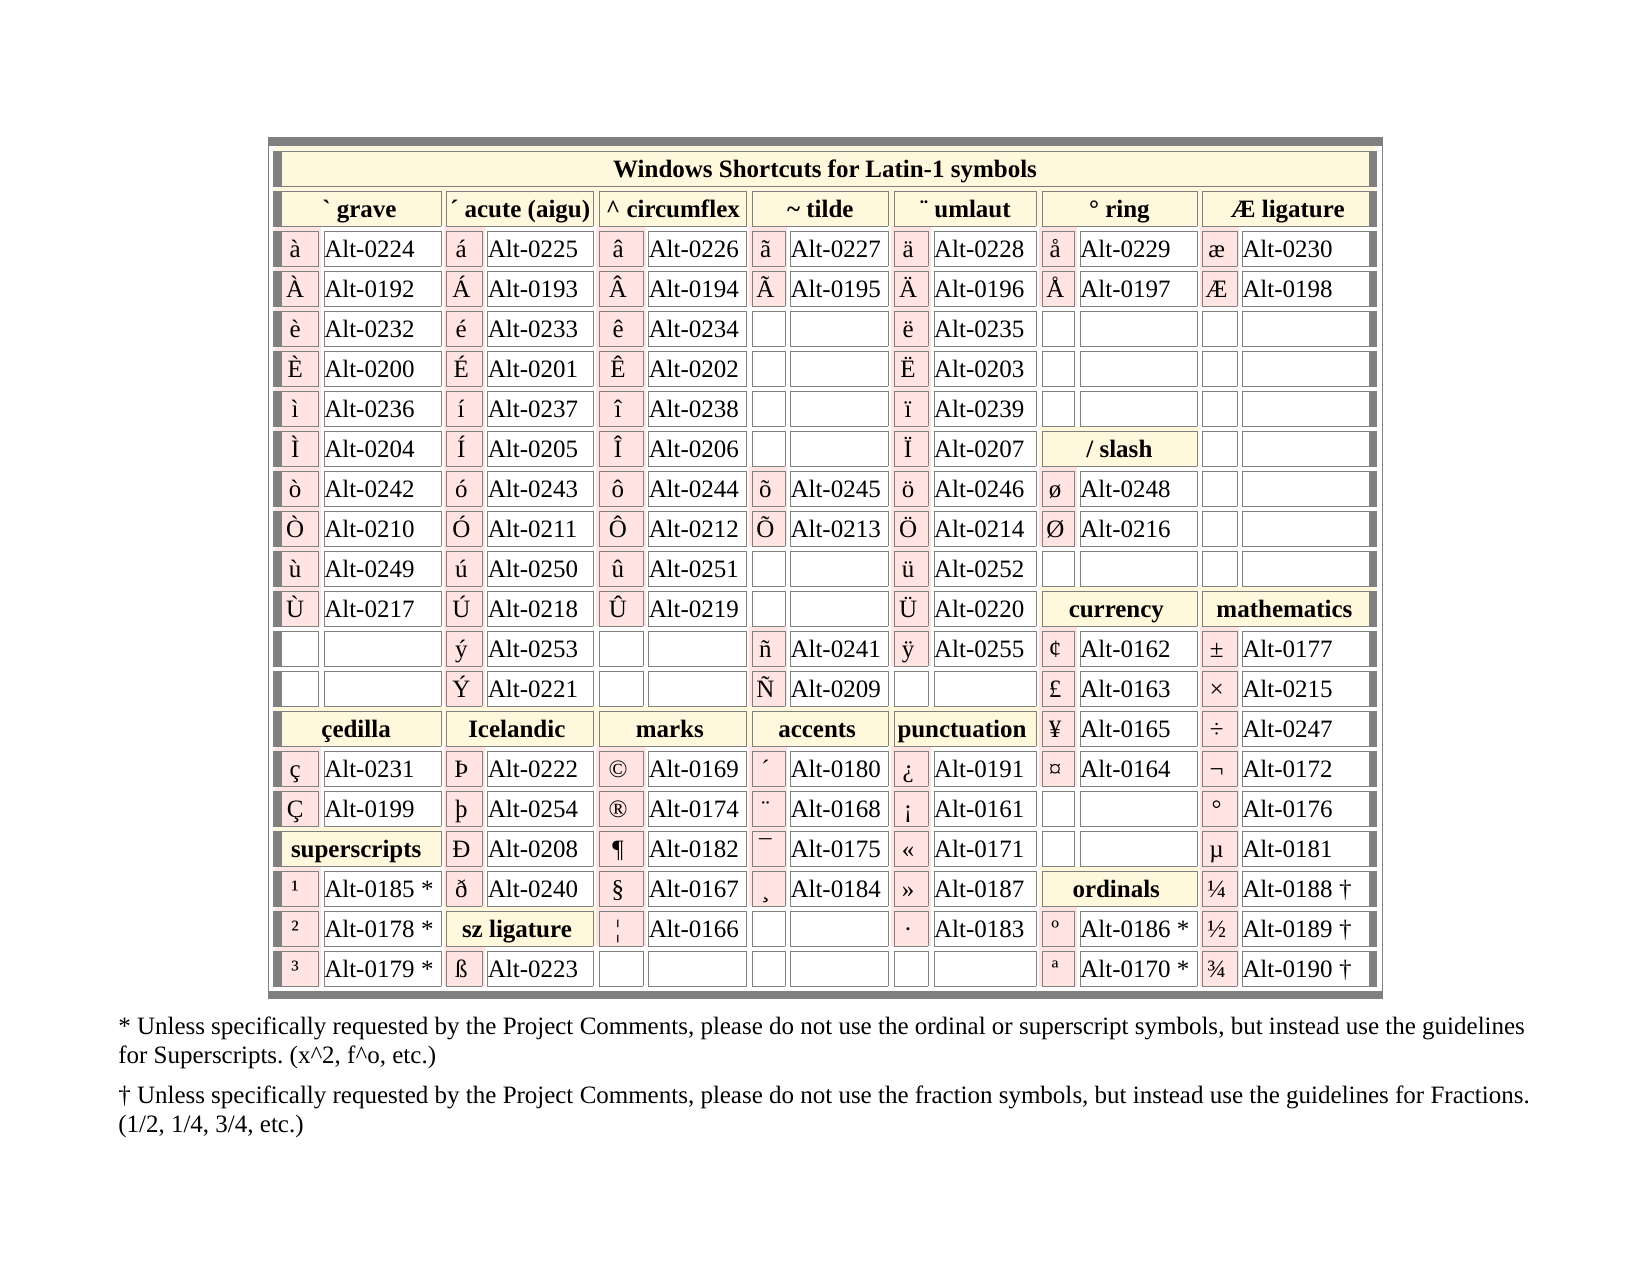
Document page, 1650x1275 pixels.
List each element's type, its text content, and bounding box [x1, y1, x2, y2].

table_cell Alt-0220 [931, 586, 1039, 626]
table_cell Alt-0201 [485, 346, 596, 386]
table_cell ú [444, 546, 485, 586]
table_cell Alt-0170 * [1077, 946, 1199, 986]
table_cell Alt-0185 * [321, 866, 443, 906]
table_cell Á [444, 266, 485, 306]
table_cell Alt-0174 [646, 786, 749, 826]
table_cell å [1039, 226, 1077, 266]
table_cell [791, 592, 888, 626]
table_cell Alt-0193 [485, 266, 596, 306]
table_cell [1043, 392, 1074, 426]
table_cell [1039, 306, 1077, 346]
table_cell â [596, 226, 646, 266]
table_cell ¨ [753, 792, 785, 826]
table_cell [1203, 312, 1237, 346]
table_cell [753, 312, 785, 346]
table_cell ¾ [1200, 946, 1239, 986]
table_cell Alt-0227 [788, 226, 891, 266]
table_cell Alt-0204 [321, 426, 443, 466]
table_cell Ê [596, 346, 646, 386]
table_cell ¸ [753, 872, 785, 906]
table_cell Alt-0196 [931, 266, 1039, 306]
table_cell Alt-0189 † [1239, 906, 1375, 946]
table_cell [1203, 432, 1237, 466]
table_cell Alt-0176 [1239, 786, 1375, 826]
table_cell [749, 426, 787, 466]
table_cell Ý [444, 666, 485, 706]
table_cell Alt-0213 [788, 506, 891, 546]
table_cell [791, 352, 888, 386]
table_cell Alt-0231 [321, 746, 443, 786]
table_cell Alt-0252 [931, 546, 1039, 586]
table_cell Ã [749, 266, 787, 306]
table_cell Alt-0230 [1239, 227, 1375, 266]
table_cell [1077, 346, 1199, 386]
table_cell [1203, 552, 1237, 586]
table_cell Alt-0199 [321, 786, 443, 826]
table_cell [1039, 386, 1077, 426]
table_cell º [1039, 906, 1077, 946]
table_cell ô [596, 466, 646, 506]
table_cell Alt-0226 [646, 226, 749, 266]
table_cell [935, 952, 1036, 986]
table_cell Alt-0248 [1077, 466, 1199, 506]
table_cell [1203, 472, 1237, 506]
table_cell Alt-0251 [646, 546, 749, 586]
table_cell [788, 546, 891, 586]
table_cell Alt-0253 [485, 626, 596, 666]
table_cell [1200, 386, 1239, 426]
table_cell [931, 666, 1039, 706]
table_cell [788, 586, 891, 626]
table_cell [891, 946, 931, 986]
table_header Windows Shortcuts for Latin-1 symbols [282, 152, 1369, 186]
table_cell ö [891, 466, 931, 506]
table_cell [282, 632, 318, 666]
table_cell ë [891, 306, 931, 346]
table_cell Ð [444, 826, 485, 866]
table_cell / slash [1039, 426, 1199, 466]
table_cell Alt-0221 [485, 666, 596, 706]
table_cell Alt-0195 [788, 266, 891, 306]
table_cell [1039, 546, 1077, 586]
table_cell [1081, 352, 1197, 386]
table_cell Î [596, 426, 646, 466]
table_cell Alt-0218 [485, 586, 596, 626]
table_cell Ô [596, 506, 646, 546]
table_cell Alt-0212 [646, 506, 749, 546]
table_cell Alt-0238 [646, 386, 749, 426]
table_cell Alt-0209 [788, 666, 891, 706]
table_cell ¼ [1200, 866, 1239, 906]
table_cell æ [1200, 226, 1239, 266]
table_cell [895, 672, 928, 706]
table_cell [596, 626, 646, 666]
table_cell ¿ [891, 746, 931, 786]
table_cell Alt-0162 [1077, 626, 1199, 666]
table_cell [325, 632, 441, 666]
table_cell ° [1200, 786, 1239, 826]
table_cell µ [1200, 826, 1239, 866]
table_cell ÿ [891, 626, 931, 666]
table_cell · [891, 906, 931, 946]
table_cell Ñ [749, 666, 787, 706]
table_cell Alt-0172 [1239, 746, 1375, 786]
table_cell [935, 672, 1036, 706]
table_cell È [275, 346, 321, 386]
table_cell Æ ligature [1200, 187, 1375, 226]
table_cell ¡ [891, 786, 931, 826]
table_cell [1243, 432, 1369, 466]
table_cell [1039, 786, 1077, 826]
table_cell [646, 946, 749, 986]
table_cell Alt-0198 [1239, 266, 1375, 306]
table_cell [753, 432, 785, 466]
table_cell ã [749, 226, 787, 266]
table_cell Alt-0232 [321, 306, 443, 346]
table_cell Alt-0167 [646, 866, 749, 906]
table_cell [788, 946, 891, 986]
table_cell Alt-0186 * [1077, 906, 1199, 946]
table_cell í [444, 386, 485, 426]
table_cell [1077, 826, 1199, 866]
table_cell ordinals [1039, 866, 1199, 906]
table_cell Alt-0169 [646, 746, 749, 786]
table_cell Alt-0239 [931, 386, 1039, 426]
table_cell Alt-0249 [321, 546, 443, 586]
table_cell Alt-0187 [931, 866, 1039, 906]
table_cell Alt-0236 [321, 386, 443, 426]
table_cell superscripts [275, 826, 443, 866]
table_cell [753, 592, 785, 626]
table_cell ° ring [1039, 187, 1199, 226]
table_cell Alt-0200 [321, 346, 443, 386]
table_cell Ø [1039, 506, 1077, 546]
table_cell ï [891, 386, 931, 426]
table_cell Alt-0179 * [321, 946, 443, 986]
table_cell [321, 626, 443, 666]
table_cell [1081, 552, 1197, 586]
table_cell [791, 952, 888, 986]
table_cell Alt-0208 [485, 826, 596, 866]
table_cell [749, 386, 787, 426]
table_cell Alt-0191 [931, 746, 1039, 786]
table_cell ½ [1200, 906, 1239, 946]
table_cell [1239, 346, 1375, 386]
table_cell [1043, 792, 1074, 826]
table_cell [275, 626, 321, 666]
table_cell [1081, 312, 1197, 346]
table_cell Alt-0203 [931, 346, 1039, 386]
table_cell Alt-0171 [931, 826, 1039, 866]
table_cell [596, 946, 646, 986]
table_cell [1200, 466, 1239, 506]
table_cell Þ [444, 746, 485, 786]
table_cell [1043, 832, 1074, 866]
table_cell À [275, 266, 321, 306]
table_cell Alt-0197 [1077, 266, 1199, 306]
table_cell [325, 672, 441, 706]
table_cell ø [1039, 466, 1077, 506]
table_cell Alt-0175 [788, 826, 891, 866]
table_cell [600, 672, 643, 706]
table_cell ª [1039, 946, 1077, 986]
table_cell [753, 552, 785, 586]
table_cell [791, 912, 888, 946]
table_cell [1200, 506, 1239, 546]
table_cell û [596, 546, 646, 586]
table_cell Û [596, 586, 646, 626]
table_cell [1243, 312, 1369, 346]
table_cell ¸ [749, 866, 787, 906]
table_cell £ [1039, 666, 1077, 706]
table_cell Alt-0242 [321, 466, 443, 506]
table_cell Alt-0255 [931, 626, 1039, 666]
table_cell Í [444, 426, 485, 466]
table_cell Alt-0215 [1239, 666, 1375, 706]
table_cell [788, 306, 891, 346]
table_cell ² [275, 906, 321, 946]
table_cell Ò [275, 506, 321, 546]
table_cell Alt-0247 [1239, 706, 1375, 746]
table_cell [1243, 512, 1369, 546]
table_cell [649, 952, 746, 986]
table_cell ù [275, 546, 321, 586]
table_cell Alt-0222 [485, 746, 596, 786]
table_cell [321, 666, 443, 706]
table_cell ´ acute (aigu) [444, 187, 596, 226]
table_cell [646, 666, 749, 706]
table_cell [788, 906, 891, 946]
table_cell ð [444, 866, 485, 906]
table_cell [1081, 792, 1197, 826]
table_header [275, 146, 1375, 151]
table_cell Alt-0202 [646, 346, 749, 386]
table_cell ¢ [1039, 626, 1077, 666]
table_cell [1239, 306, 1375, 346]
table_cell accents [749, 706, 891, 746]
table_cell Alt-0223 [485, 946, 596, 986]
table_cell Alt-0245 [788, 466, 891, 506]
table_cell [931, 946, 1039, 986]
table_cell Alt-0224 [321, 226, 443, 266]
table_cell ¥ [1039, 706, 1077, 746]
table_cell Alt-0233 [485, 306, 596, 346]
table_cell [753, 912, 785, 946]
table_cell Alt-0161 [931, 786, 1039, 826]
table_cell É [444, 346, 485, 386]
table_cell » [891, 866, 931, 906]
table_cell ó [444, 466, 485, 506]
table_cell Alt-0165 [1077, 706, 1199, 746]
table_cell [753, 352, 785, 386]
table_cell Alt-0241 [788, 626, 891, 666]
table_cell Ä [891, 266, 931, 306]
table_cell Alt-0168 [788, 786, 891, 826]
table_cell Ü [891, 586, 931, 626]
table_cell ¶ [596, 826, 646, 866]
table_cell [791, 392, 888, 426]
table_cell ¦ [596, 906, 646, 946]
table_cell [788, 346, 891, 386]
table_cell Alt-0246 [931, 466, 1039, 506]
table_cell õ [749, 466, 787, 506]
table_cell ê [596, 306, 646, 346]
table_cell ± [1200, 626, 1239, 666]
table_cell Icelandic [444, 706, 596, 746]
table_cell « [891, 826, 931, 866]
table_cell ¬ [1200, 746, 1239, 786]
table_cell [1243, 552, 1369, 586]
table_cell [1203, 352, 1237, 386]
table_cell marks [596, 706, 749, 746]
table_cell Alt-0210 [321, 506, 443, 546]
table_cell ñ [749, 626, 787, 666]
table_cell Alt-0207 [931, 426, 1039, 466]
table_cell Alt-0194 [646, 266, 749, 306]
table_cell [749, 306, 787, 346]
table_cell [891, 666, 931, 706]
table_cell [1239, 426, 1375, 466]
table_cell ~ tilde [749, 187, 891, 226]
table_cell Alt-0190 † [1239, 946, 1375, 986]
table_cell Alt-0164 [1077, 746, 1199, 786]
table_cell é [444, 306, 485, 346]
table_cell Alt-0178 * [321, 906, 443, 946]
table_cell [791, 432, 888, 466]
table_cell Â [596, 266, 646, 306]
table_cell Alt-0235 [931, 306, 1039, 346]
table_cell © [596, 746, 646, 786]
table_cell [1039, 346, 1077, 386]
text † Unless specifically requested by the Project Comments, please do not use the fraction symbols, but instead use the guidelines for Fractions. (1/2, 1/4, 3/4, etc.) [118, 1081, 1532, 1138]
table_cell ¹ [275, 867, 321, 906]
table_cell [1077, 546, 1199, 586]
table_cell [791, 312, 888, 346]
table_cell Alt-0211 [485, 506, 596, 546]
table_cell [749, 946, 787, 986]
table_cell Alt-0234 [646, 306, 749, 346]
table_cell Ï [891, 426, 931, 466]
table_cell [1239, 546, 1375, 586]
table_cell [1200, 346, 1239, 386]
table_cell ³ [275, 946, 321, 986]
table_cell Ë [891, 346, 931, 386]
table_cell [895, 952, 928, 986]
table_cell currency [1039, 586, 1199, 626]
table_cell Alt-0214 [931, 506, 1039, 546]
table_cell Alt-0244 [646, 466, 749, 506]
table_cell ü [891, 546, 931, 586]
table_cell [600, 952, 643, 986]
table_cell [1239, 386, 1375, 426]
table_cell ì [275, 386, 321, 426]
table_cell [1043, 352, 1074, 386]
table_cell ¯ [749, 826, 787, 866]
table_cell ¨ [749, 786, 787, 826]
table_cell Alt-0181 [1239, 826, 1375, 866]
table_cell [1200, 546, 1239, 586]
table_cell Ù [275, 586, 321, 626]
table_cell Å [1039, 266, 1077, 306]
table_cell × [1200, 666, 1239, 706]
table_cell Æ [1200, 266, 1239, 306]
table_cell ß [444, 946, 485, 986]
table_cell Alt-0184 [788, 866, 891, 906]
table_cell Ó [444, 506, 485, 546]
table_cell [749, 586, 787, 626]
table_cell [596, 666, 646, 706]
table_cell Alt-0219 [646, 586, 749, 626]
table_cell [275, 666, 321, 706]
table_cell ` grave [275, 187, 443, 226]
table_cell [1081, 832, 1197, 866]
table_cell Alt-0182 [646, 826, 749, 866]
table_cell [649, 632, 746, 666]
table_cell § [596, 866, 646, 906]
table_cell Alt-0166 [646, 906, 749, 946]
table_cell Alt-0163 [1077, 666, 1199, 706]
table_cell ® [596, 786, 646, 826]
table_cell ò [275, 466, 321, 506]
table_cell Alt-0229 [1077, 226, 1199, 266]
table_cell [749, 346, 787, 386]
table_cell Ú [444, 586, 485, 626]
table_cell [1077, 306, 1199, 346]
table_cell [646, 626, 749, 666]
table_cell î [596, 386, 646, 426]
table_cell Ì [275, 426, 321, 466]
table_cell [749, 906, 787, 946]
table_cell [753, 952, 785, 986]
table_cell á [444, 226, 485, 266]
table_cell Ç [275, 786, 321, 826]
table_cell Alt-0240 [485, 866, 596, 906]
table_cell ÷ [1200, 706, 1239, 746]
table_cell [1077, 386, 1199, 426]
table_cell [1081, 392, 1197, 426]
table_cell [600, 632, 643, 666]
table_cell [753, 392, 785, 426]
table_cell Alt-0228 [931, 226, 1039, 266]
table_cell Alt-0243 [485, 466, 596, 506]
table_cell ´ [753, 752, 785, 786]
table_cell Alt-0250 [485, 546, 596, 586]
table_cell Alt-0237 [485, 386, 596, 426]
table_cell [649, 672, 746, 706]
table_cell [1200, 306, 1239, 346]
table_cell [1203, 392, 1237, 426]
table_cell [1243, 392, 1369, 426]
table_cell ä [891, 226, 931, 266]
table_cell ý [444, 626, 485, 666]
table_cell Alt-0216 [1077, 506, 1199, 546]
table_cell ¤ [1039, 746, 1077, 786]
table_cell Ö [891, 506, 931, 546]
table_cell [749, 546, 787, 586]
table_cell [1200, 426, 1239, 466]
table_cell Alt-0177 [1239, 627, 1375, 666]
table_cell Alt-0192 [321, 266, 443, 306]
table_cell Alt-0180 [788, 746, 891, 786]
table_cell ^ circumflex [596, 187, 749, 226]
table_cell Õ [749, 506, 787, 546]
table_cell [282, 672, 318, 706]
table_cell ¨ umlaut [891, 187, 1039, 226]
table_cell [1077, 786, 1199, 826]
text * Unless specifically requested by the Project Comments, please do not use the ordinal or superscript symbols, but instead use the guidelines for Superscripts. (x^2, f^o, etc.) [118, 1011, 1532, 1069]
table_cell punctuation [891, 706, 1039, 746]
table_cell Alt-0206 [646, 426, 749, 466]
table_cell [1243, 472, 1369, 506]
table_cell ¯ [753, 832, 785, 866]
table_cell ´ [749, 746, 787, 786]
table_cell è [275, 306, 321, 346]
table_cell ç [275, 747, 321, 786]
table_cell Alt-0254 [485, 786, 596, 826]
table_cell þ [444, 786, 485, 826]
table_cell çedilla [275, 706, 443, 746]
table_cell mathematics [1200, 586, 1375, 626]
table_cell [1043, 312, 1074, 346]
table_cell [1039, 826, 1077, 866]
table_cell Alt-0217 [321, 586, 443, 626]
table_cell sz ligature [444, 906, 596, 946]
table_cell à [275, 227, 321, 266]
table_cell [1043, 552, 1074, 586]
table_cell [788, 426, 891, 466]
table_cell Alt-0205 [485, 426, 596, 466]
table_cell [1243, 352, 1369, 386]
table_cell [1239, 506, 1375, 546]
table_cell Alt-0183 [931, 906, 1039, 946]
table_cell [791, 552, 888, 586]
table_cell Alt-0188 † [1239, 866, 1375, 906]
table_cell Alt-0225 [485, 226, 596, 266]
table_cell [1203, 512, 1237, 546]
table_cell [1239, 466, 1375, 506]
table_cell [788, 386, 891, 426]
